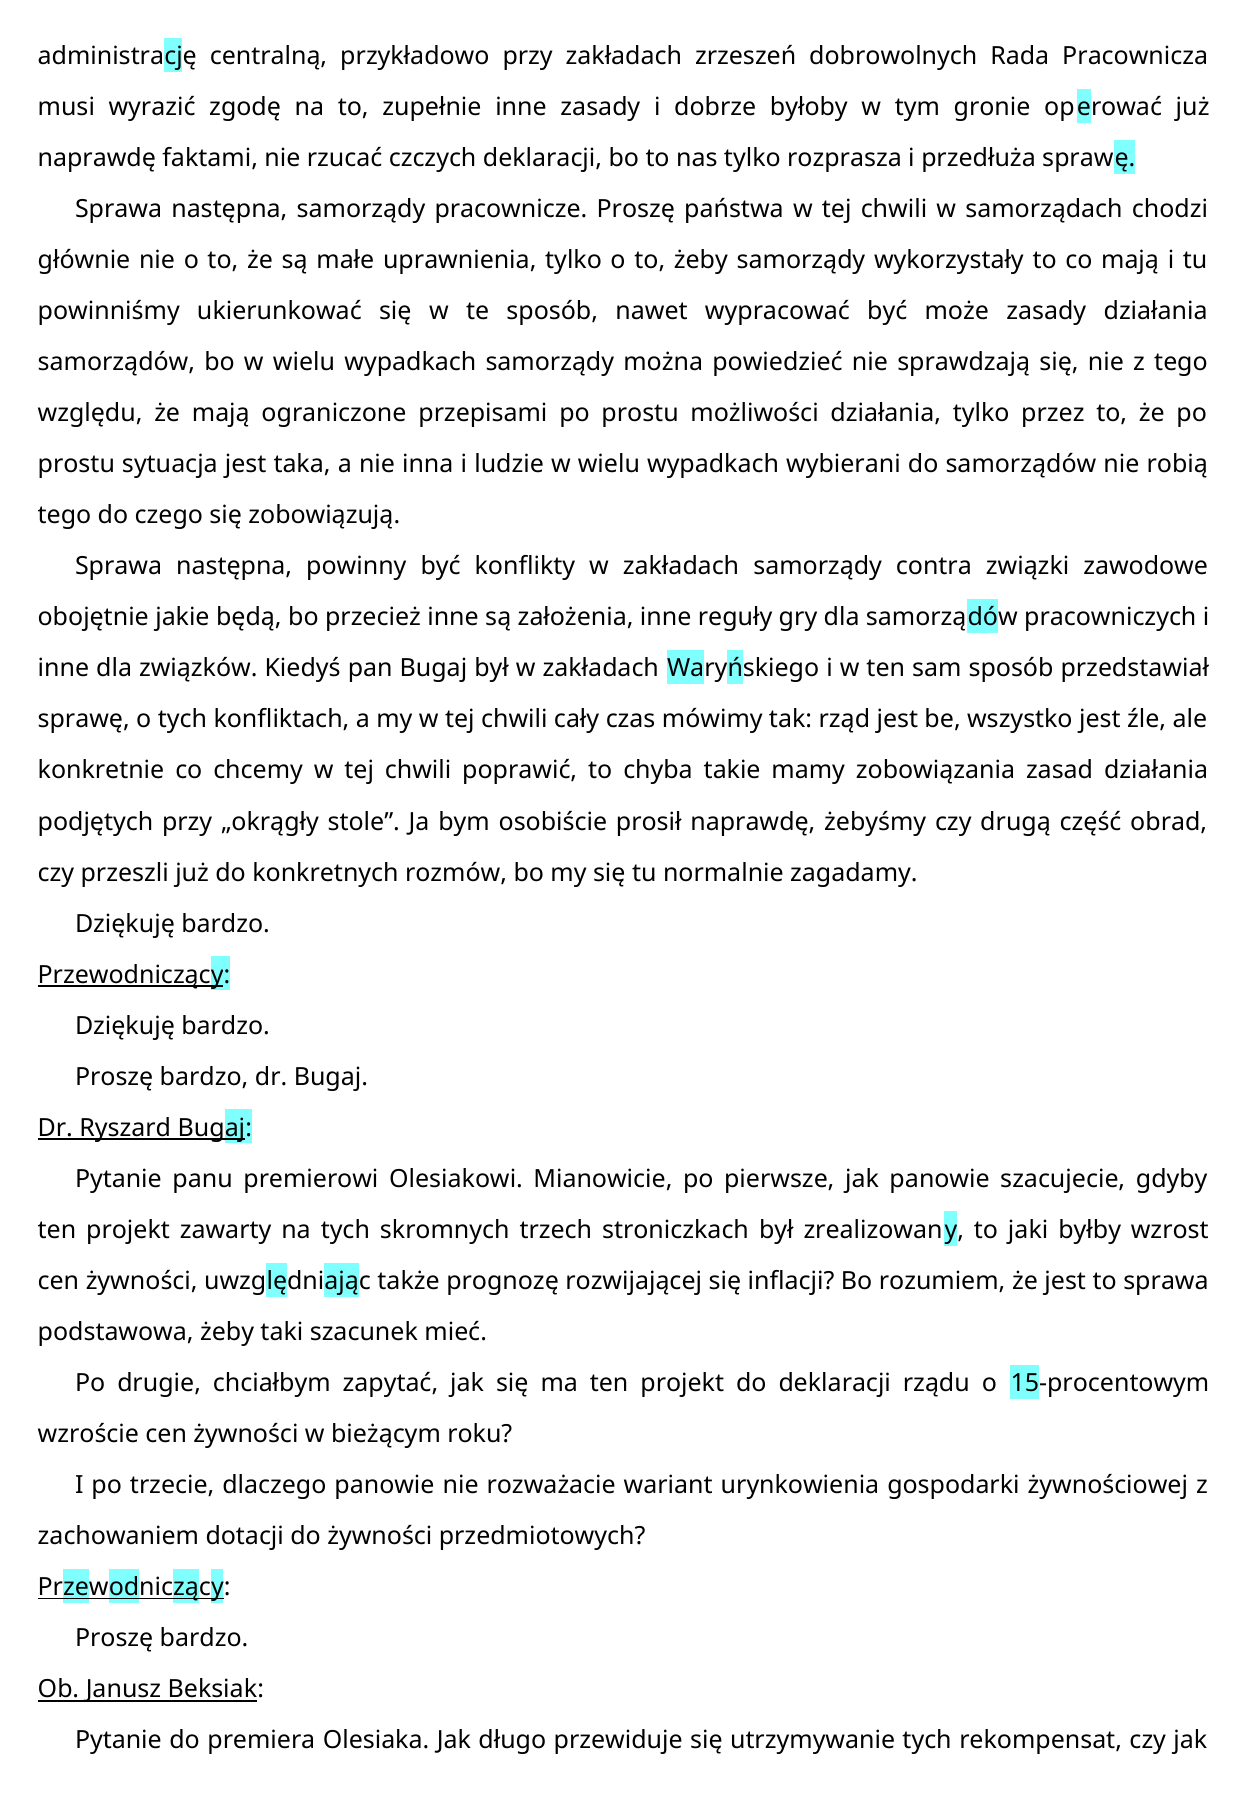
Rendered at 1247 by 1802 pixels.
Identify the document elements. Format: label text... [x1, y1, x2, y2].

text Przewodniczący: [37, 1569, 1209, 1603]
text I po trzecie, dlaczego panowie nie rozważacie wariant urynkowienia gospodarki żywnościowej z zachowaniem dotacji do żywności przedmiotowych? [37, 1467, 1209, 1552]
text Dziękuję bardzo. [37, 905, 1209, 939]
text Po drugie, chciałbym zapytać, jak się ma ten projekt do deklaracji rządu o 15-procentowym wzroście cen żywności w bieżącym roku? [37, 1364, 1209, 1450]
text Przewodniczący: [37, 956, 1209, 990]
text Proszę bardzo, dr. Bugaj. [37, 1058, 1209, 1092]
text Proszę bardzo. [37, 1620, 1209, 1654]
text Pytanie panu premierowi Olesiakowi. Mianowicie, po pierwsze, jak panowie szacujecie, gdyby ten projekt zawarty na tych skromnych trzech stroniczkach był zrealizowany, to jaki byłby wzrost cen żywności, uwzględniając także prognozę rozwijającej się inflacji? Bo rozumiem, że jest to sprawa podstawowa, żeby taki szacunek mieć. [37, 1160, 1209, 1348]
text administrację centralną, przykładowo przy zakładach zrzeszeń dobrowolnych Rada Pracownicza musi wyrazić zgodę na to, zupełnie inne zasady i dobrze byłoby w tym gronie operować już naprawdę faktami, nie rzucać czczych deklaracji, bo to nas tylko rozprasza i przedłuża sprawę. [37, 37, 1209, 174]
text Dziękuję bardzo. [37, 1007, 1209, 1041]
text Ob. Janusz Beksiak: [37, 1671, 1209, 1705]
text Sprawa następna, samorządy pracownicze. Proszę państwa w tej chwili w samorządach chodzi głównie nie o to, że są małe uprawnienia, tylko o to, żeby samorządy wykorzystały to co mają i tu powinniśmy ukierunkować się w te sposób, nawet wypracować być może zasady działania samorządów, bo w wielu wypadkach samorządy można powiedzieć nie sprawdzają się, nie z tego względu, że mają ograniczone przepisami po prostu możliwości działania, tylko przez to, że po prostu sytuacja jest taka, a nie inna i ludzie w wielu wypadkach wybierani do samorządów nie robią tego do czego się zobowiązują. [37, 191, 1209, 531]
text Pytanie do premiera Olesiaka. Jak długo przewiduje się utrzymywanie tych rekompensat, czy jak [37, 1722, 1209, 1756]
text Sprawa następna, powinny być konflikty w zakładach samorządy contra związki zawodowe obojętnie jakie będą, bo przecież inne są założenia, inne reguły gry dla samorządów pracowniczych i inne dla związków. Kiedyś pan Bugaj był w zakładach Waryńskiego i w ten sam sposób przedstawiał sprawę, o tych konfliktach, a my w tej chwili cały czas mówimy tak: rząd jest be, wszystko jest źle, ale konkretnie co chcemy w tej chwili poprawić, to chyba takie mamy zobowiązania zasad działania podjętych przy „okrągły stole”. Ja bym osobiście prosił naprawdę, żebyśmy czy drugą część obrad, czy przeszli już do konkretnych rozmów, bo my się tu normalnie zagadamy. [37, 548, 1209, 888]
text Dr. Ryszard Bugaj: [37, 1109, 1209, 1143]
